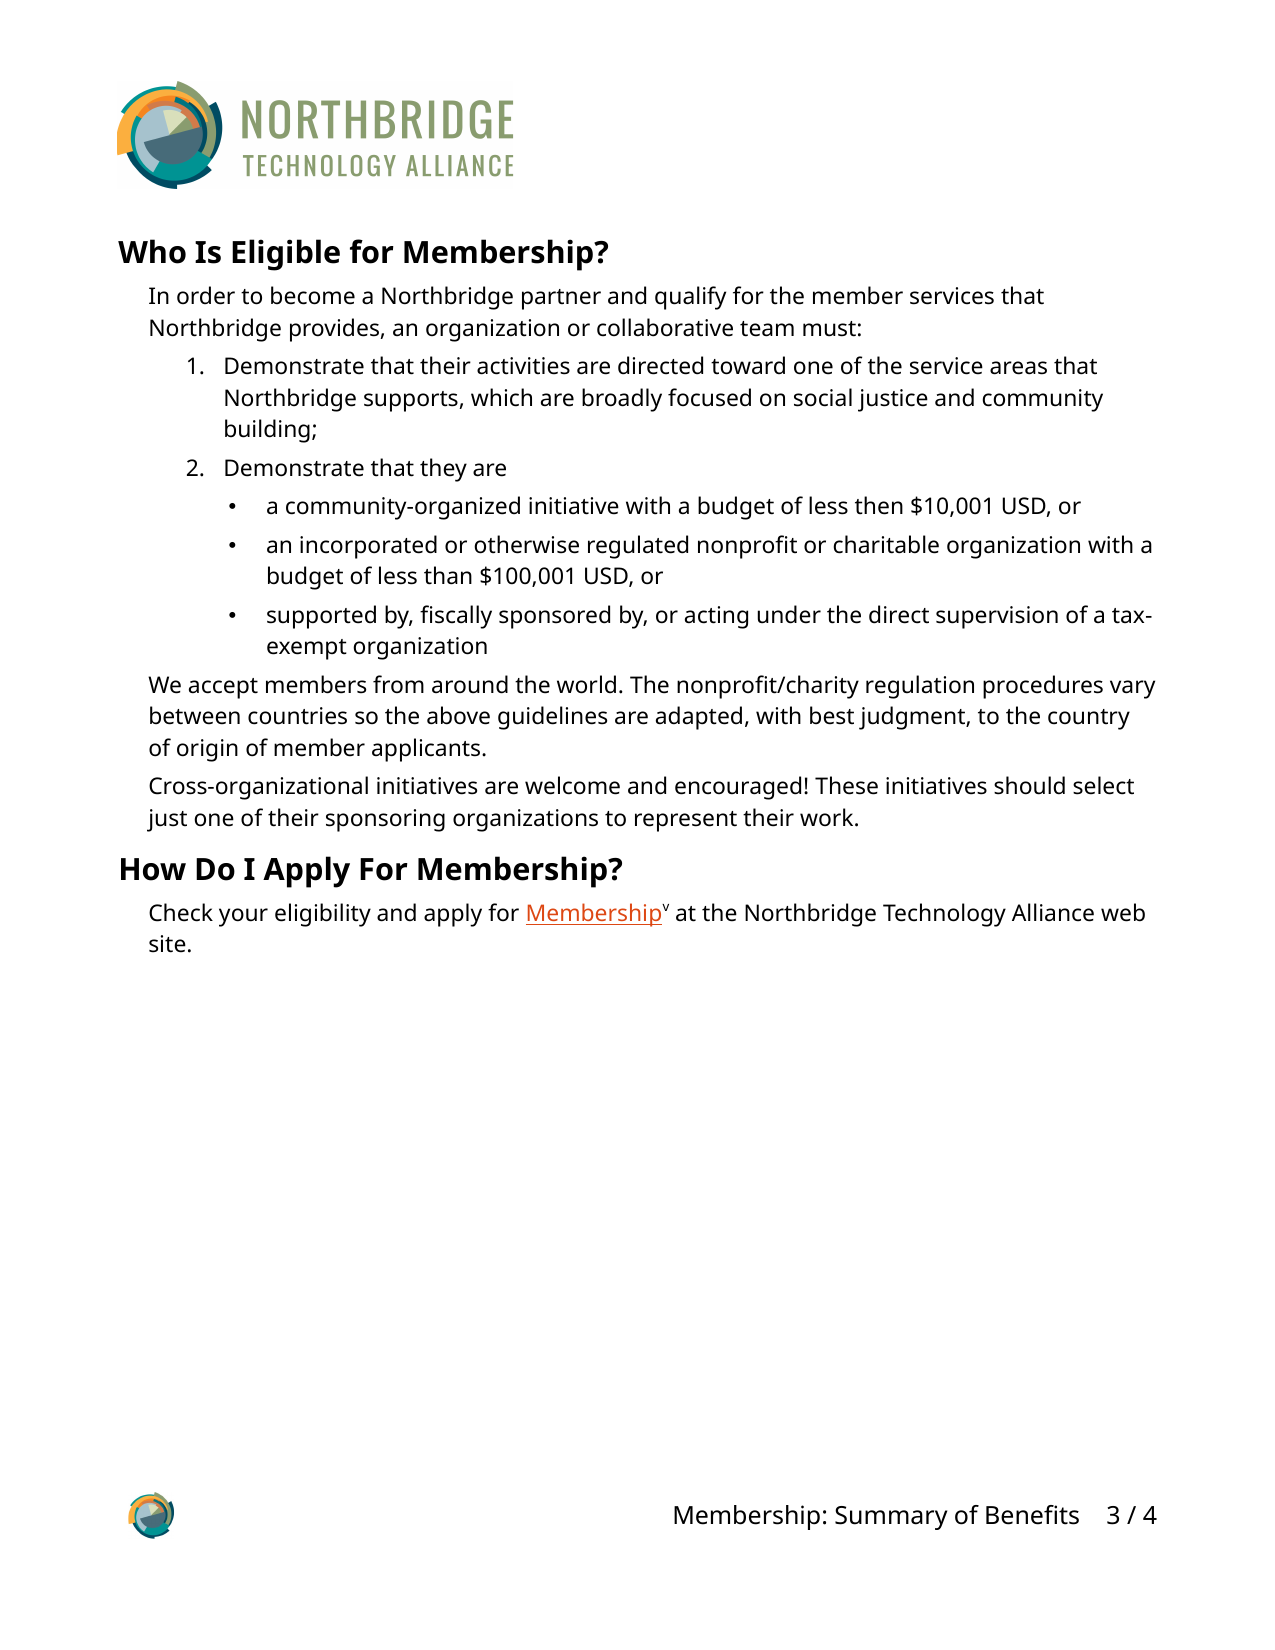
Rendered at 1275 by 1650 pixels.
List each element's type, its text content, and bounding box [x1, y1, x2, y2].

text We accept members from around the world. The nonprofit/charity regulation procedures vary between countries so the above guidelines are adapted, with best judgment, to the country of origin of member applicants. [148, 669, 1157, 763]
text Cross-organizational initiatives are welcome and encouraged! These initiatives should select just one of their sponsoring organizations to represent their work. [148, 770, 1157, 833]
list Demonstrate that their activities are directed toward one of the service areas that Northbridge supports, which are broadly focused on social justice and community building; [186, 350, 1157, 444]
picture [117, 81, 514, 189]
list a community-organized initiative with a budget of less then $10,001 USD, or [228, 490, 1157, 522]
list Demonstrate that they are [186, 452, 1157, 483]
list supported by, fiscally sponsored by, or acting under the direct supervision of a tax-exempt organization [228, 599, 1157, 662]
subtitle Who Is Eligible for Membership? [118, 231, 1157, 273]
subtitle How Do I Apply For Membership? [118, 848, 1157, 889]
text Check your eligibility and apply for Membership at the Northbridge Technology Alliance web site. [148, 897, 1157, 959]
text In order to become a Northbridge partner and qualify for the member services that Northbridge provides, an organization or collaborative team must: [148, 280, 1157, 343]
list an incorporated or otherwise regulated nonprofit or charitable organization with a budget of less than $100,001 USD, or [228, 529, 1157, 592]
picture [128, 1492, 175, 1539]
